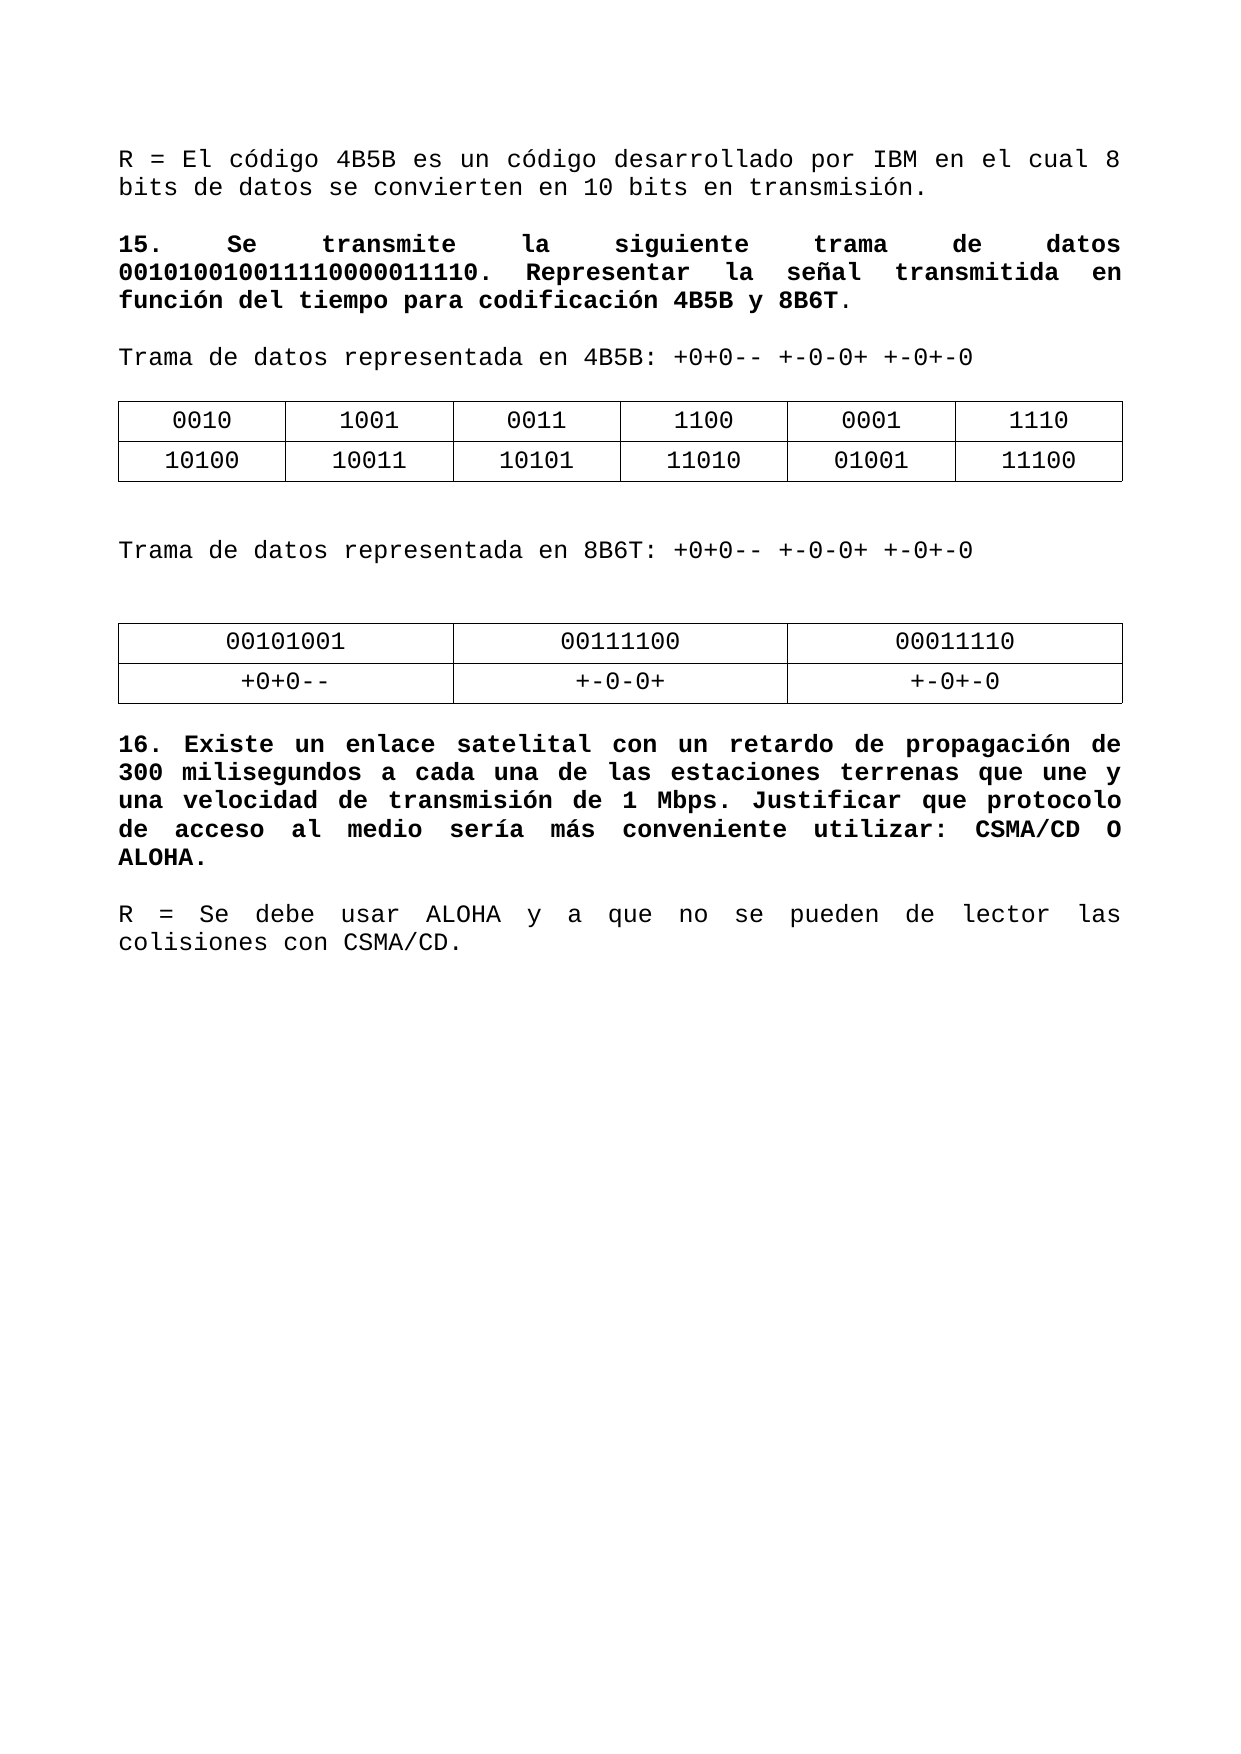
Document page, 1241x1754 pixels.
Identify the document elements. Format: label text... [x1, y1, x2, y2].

table_cell 11100 [956, 442, 1122, 481]
table_cell +-0+-0 [788, 664, 1122, 703]
table_header 00101001 [119, 624, 453, 663]
table_header 0001 [788, 402, 955, 441]
text R = Se debe usar ALOHA y a que no se pueden de lector las colisiones con CSMA/CD. [118, 901, 1122, 958]
text 15. Se transmite la siguiente trama de datos 001010010011110000011110. Representar la señal transmitida en función del tiempo para codificación 4B5B y 8B6T. [118, 231, 1122, 316]
table_header 1001 [286, 402, 453, 441]
table_header 1110 [956, 402, 1122, 441]
table_header 0011 [454, 402, 620, 441]
table_header 1100 [621, 402, 787, 441]
table_cell 10100 [119, 442, 285, 481]
table_cell 01001 [788, 442, 955, 481]
text Trama de datos representada en 8B6T: +0+0-- +-0-0+ +-0+-0 [118, 538, 1122, 566]
table_cell 10011 [286, 442, 453, 481]
text Trama de datos representada en 4B5B: +0+0-- +-0-0+ +-0+-0 [118, 345, 1122, 373]
table_cell +-0-0+ [454, 664, 787, 703]
text R = El código 4B5B es un código desarrollado por IBM en el cual 8 bits de datos se convierten en 10 bits en transmisión. [118, 146, 1122, 203]
table_cell 10101 [454, 442, 620, 481]
table_header 00111100 [454, 624, 787, 663]
table_header 00011110 [788, 624, 1122, 663]
table_cell +0+0-- [119, 664, 453, 703]
text 16. Existe un enlace satelital con un retardo de propagación de 300 milisegundos a cada una de las estaciones terrenas que une y una velocidad de transmisión de 1 Mbps. Justificar que protocolo de acceso al medio sería más conveniente utilizar: CSMA/CD O ALOHA. [118, 731, 1122, 873]
table_header 0010 [119, 402, 285, 441]
table_cell 11010 [621, 442, 787, 481]
